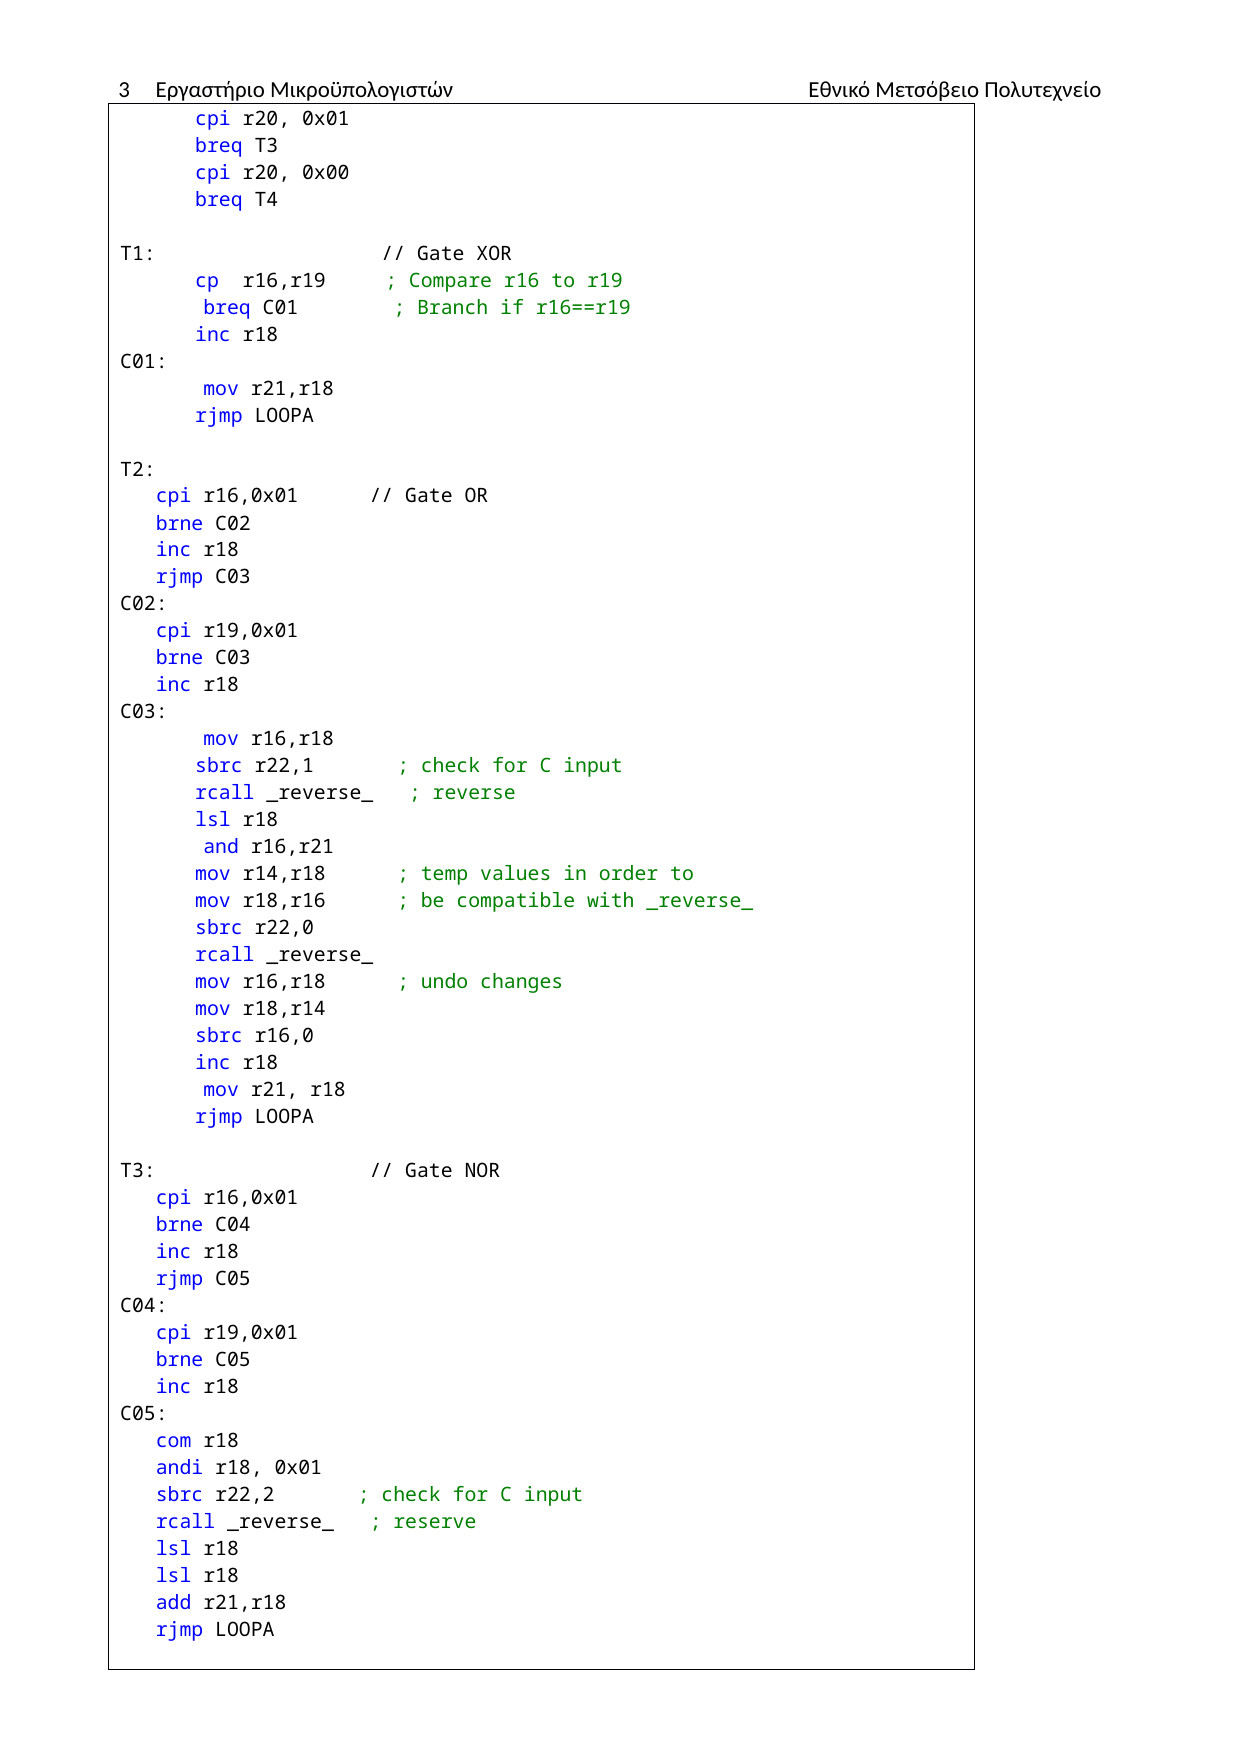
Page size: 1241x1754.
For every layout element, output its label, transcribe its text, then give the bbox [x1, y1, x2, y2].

table_header cpi r20, 0x01 breq T3 cpi r20, 0x00 breq T4 T1: // Gate XOR cp r16,r19 ; Compare r16 to r19 breq C01 ; Branch if r16==r19 inc r18 C01: mov r21,r18 rjmp LOOPA T2: cpi r16,0x01 // Gate OR brne C02 inc r18 rjmp C03 C02: cpi r19,0x01 brne C03 inc r18 C03: mov r16,r18 sbrc r22,1 ; check for C input rcall _reverse_ ; reverse lsl r18 and r16,r21 mov r14,r18 ; temp values in order to mov r18,r16 ; be compatible with _reverse_ sbrc r22,0 rcall _reverse_ mov r16,r18 ; undo changes mov r18,r14 sbrc r16,0 inc r18 mov r21, r18 rjmp LOOPA T3: // Gate NOR cpi r16,0x01 brne C04 inc r18 rjmp C05 C04: cpi r19,0x01 brne C05 inc r18 C05: com r18 andi r18, 0x01 sbrc r22,2 ; check for C input rcall _reverse_ ; reserve lsl r18 lsl r18 add r21,r18 rjmp LOOPA [109, 104, 974, 1669]
